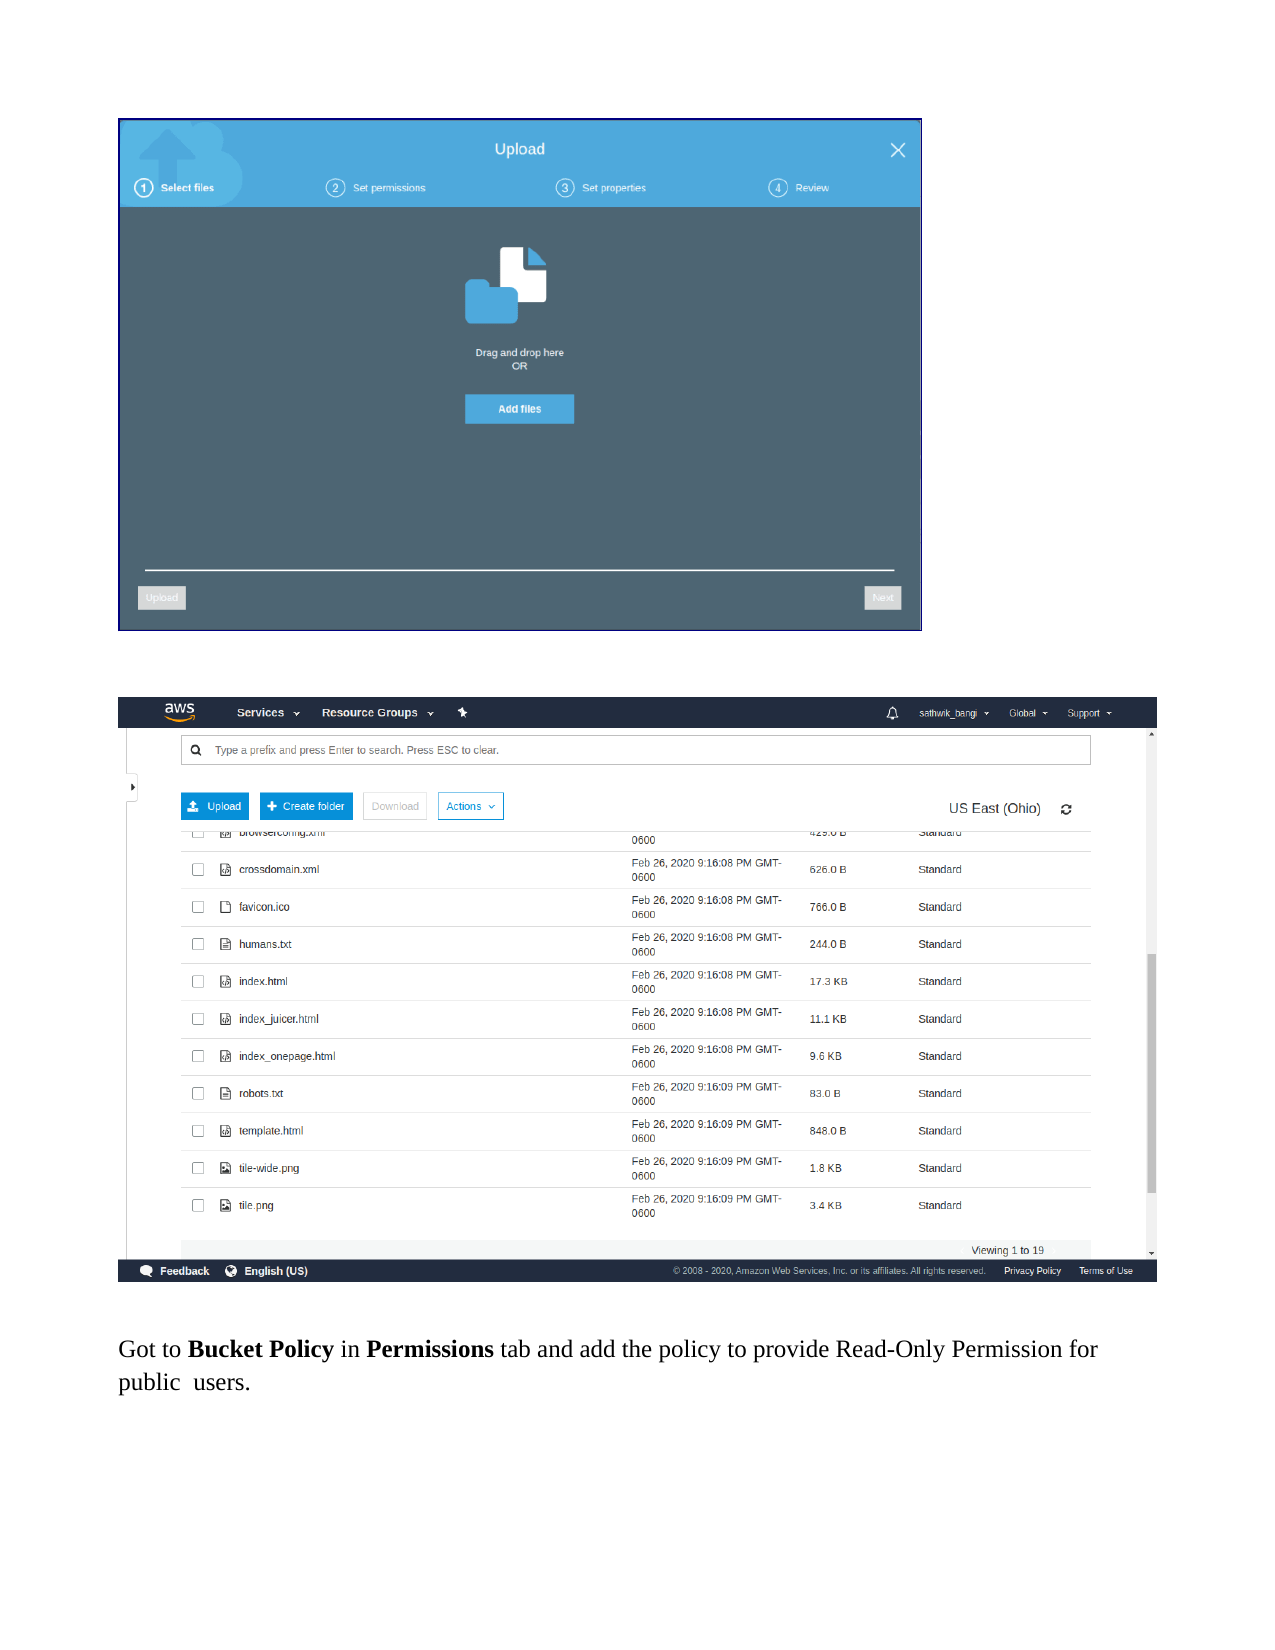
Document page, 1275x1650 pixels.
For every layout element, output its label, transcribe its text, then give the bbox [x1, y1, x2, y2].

picture [120, 120, 921, 630]
picture [118, 697, 1157, 1282]
text Got to Bucket Policy in Permissions tab and add the policy to provide Read-Only Permission for public users. [118, 1334, 1157, 1396]
